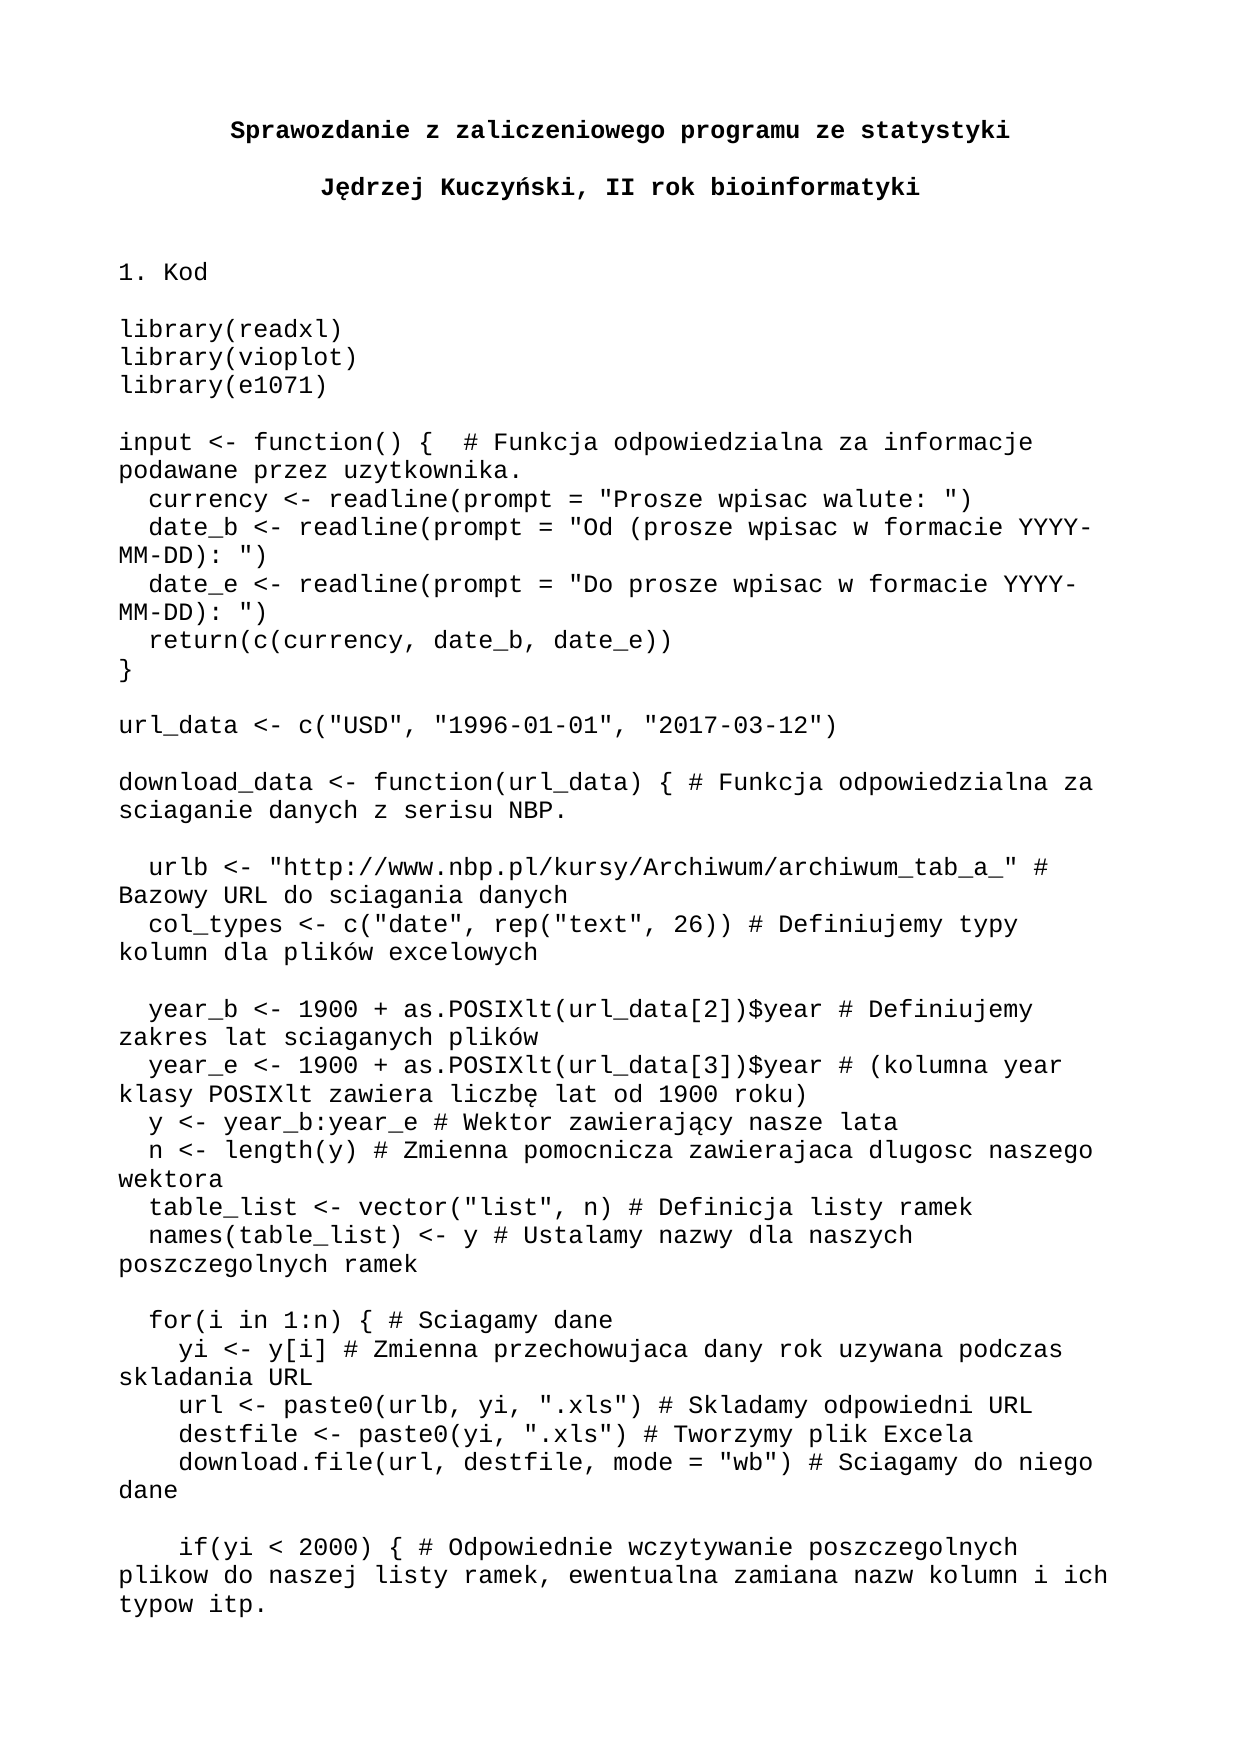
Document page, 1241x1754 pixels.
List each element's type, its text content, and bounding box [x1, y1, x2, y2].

text year_b <- 1900 + as.POSIXlt(url_data[2])$year # Definiujemy zakres lat sciaganych plików [118, 996, 1122, 1053]
text Sprawozdanie z zaliczeniowego programu ze statystyki [118, 118, 1122, 146]
text date_e <- readline(prompt = "Do prosze wpisac w formacie YYYY-MM-DD): ") [118, 571, 1122, 628]
text currency <- readline(prompt = "Prosze wpisac walute: ") [118, 486, 1122, 515]
text names(table_list) <- y # Ustalamy nazwy dla naszych poszczegolnych ramek [118, 1223, 1122, 1280]
text download.file(url, destfile, mode = "wb") # Sciagamy do niego dane [118, 1450, 1122, 1506]
text date_b <- readline(prompt = "Od (prosze wpisac w formacie YYYY-MM-DD): ") [118, 515, 1122, 571]
text urlb <- "http://www.nbp.pl/kursy/Archiwum/archiwum_tab_a_" # Bazowy URL do sciagania danych [118, 855, 1122, 911]
text y <- year_b:year_e # Wektor zawierający nasze lata [118, 1110, 1122, 1138]
text Jędrzej Kuczyński, II rok bioinformatyki [118, 175, 1122, 203]
text destfile <- paste0(yi, ".xls") # Tworzymy plik Excela [118, 1421, 1122, 1450]
text year_e <- 1900 + as.POSIXlt(url_data[3])$year # (kolumna year klasy POSIXlt zawiera liczbę lat od 1900 roku) [118, 1053, 1122, 1110]
text n <- length(y) # Zmienna pomocnicza zawierajaca dlugosc naszego wektora [118, 1138, 1122, 1195]
text library(vioplot) [118, 345, 1122, 373]
text library(e1071) [118, 373, 1122, 401]
text 1. Kod [118, 260, 1122, 288]
text if(yi < 2000) { # Odpowiednie wczytywanie poszczegolnych plikow do naszej listy ramek, ewentualna zamiana nazw kolumn i ich typow itp. [118, 1535, 1122, 1620]
text library(readxl) [118, 316, 1122, 345]
text col_types <- c("date", rep("text", 26)) # Definiujemy typy kolumn dla plików excelowych [118, 911, 1122, 968]
text for(i in 1:n) { # Sciagamy dane [118, 1308, 1122, 1336]
text input <- function() { # Funkcja odpowiedzialna za informacje podawane przez uzytkownika. [118, 430, 1122, 486]
text } [118, 656, 1122, 685]
text yi <- y[i] # Zmienna przechowujaca dany rok uzywana podczas skladania URL [118, 1336, 1122, 1393]
text url <- paste0(urlb, yi, ".xls") # Skladamy odpowiedni URL [118, 1393, 1122, 1421]
text url_data <- c("USD", "1996-01-01", "2017-03-12") [118, 713, 1122, 741]
text return(c(currency, date_b, date_e)) [118, 628, 1122, 656]
text download_data <- function(url_data) { # Funkcja odpowiedzialna za sciaganie danych z serisu NBP. [118, 770, 1122, 826]
text table_list <- vector("list", n) # Definicja listy ramek [118, 1195, 1122, 1223]
